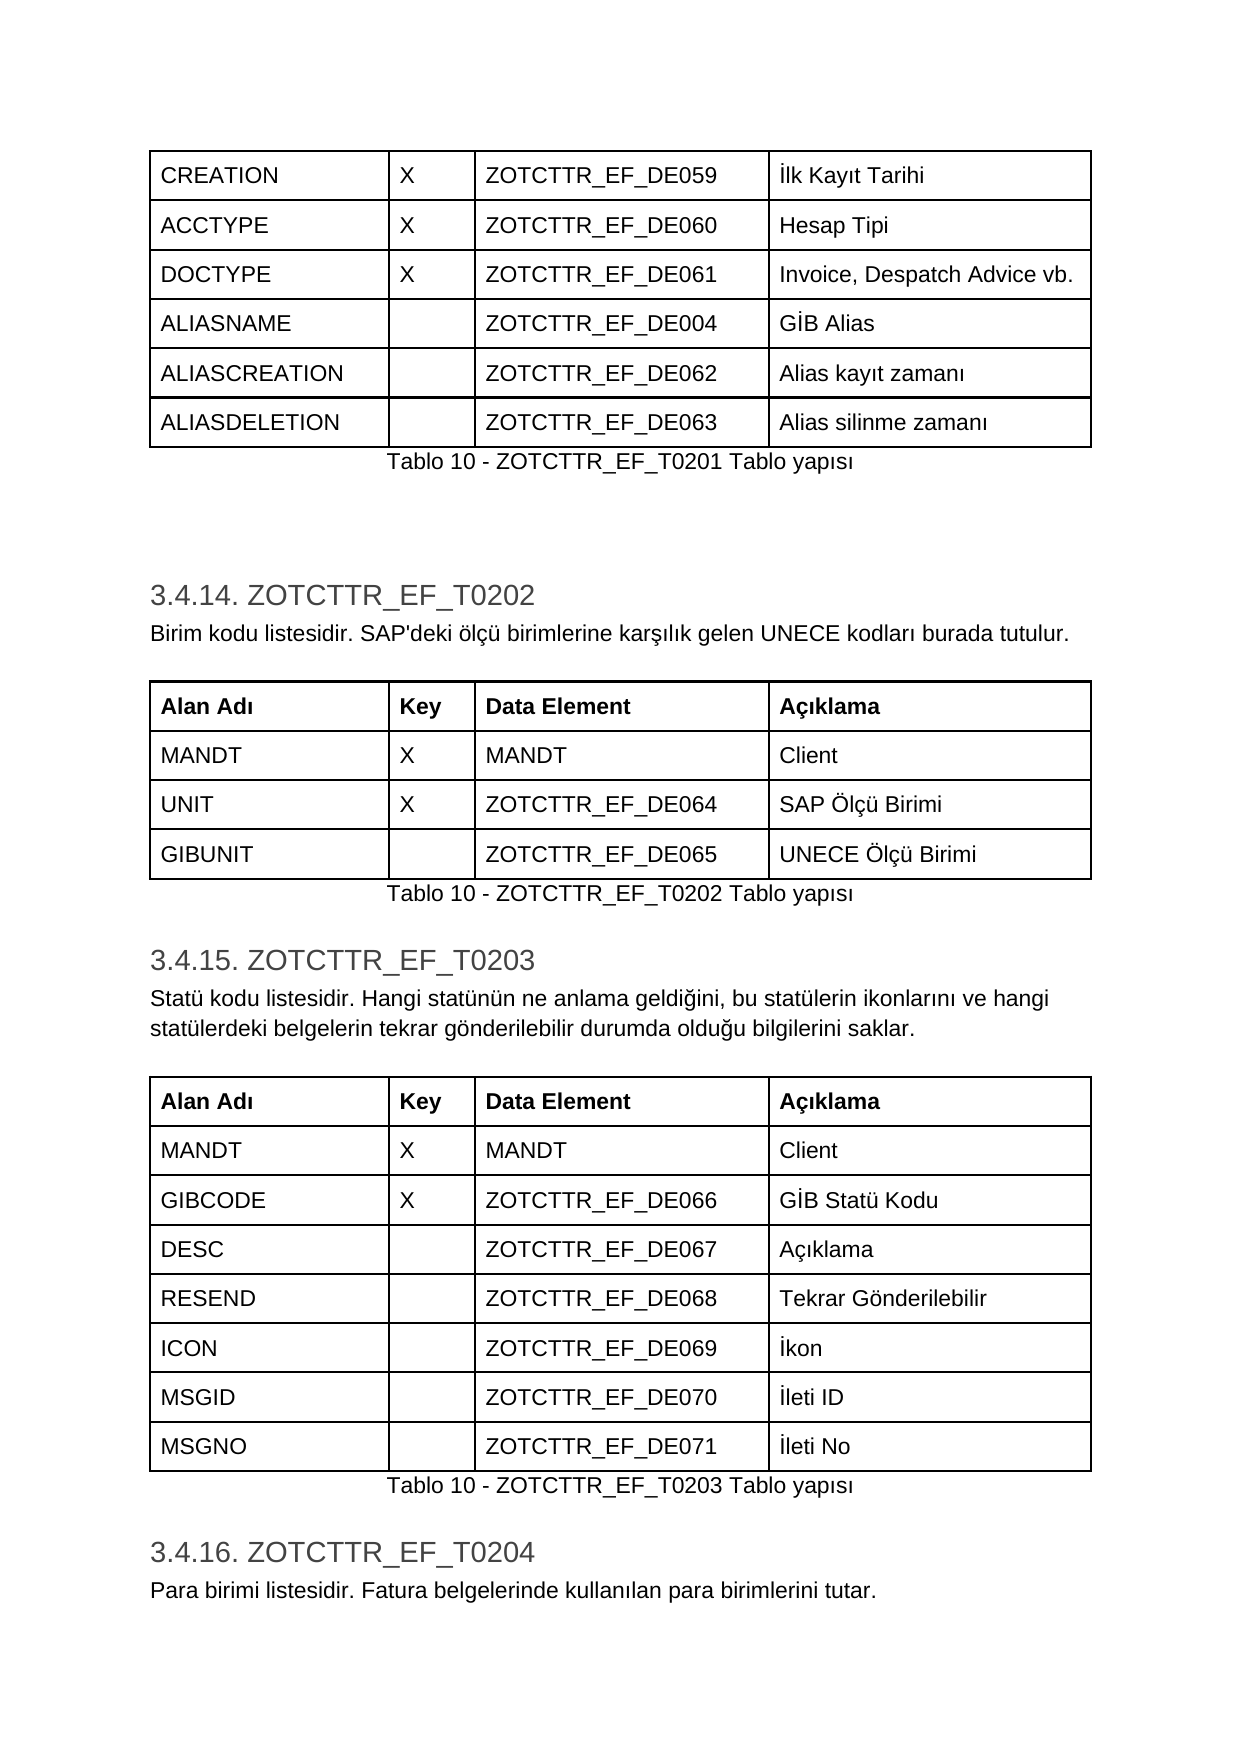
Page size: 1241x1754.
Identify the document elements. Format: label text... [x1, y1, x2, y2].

subtitle 3.4.14. ZOTCTTR_EF_T0202 [150, 578, 1090, 612]
table_cell UNECE Ölçü Birimi [770, 830, 1090, 877]
table_header Data Element [476, 683, 768, 730]
table_cell [390, 830, 474, 877]
table_cell ALIASNAME [151, 300, 388, 347]
table_cell MANDT [476, 732, 768, 779]
table_cell ACCTYPE [151, 201, 388, 248]
table_cell Alias silinme zamanı [770, 399, 1090, 446]
table_cell İleti ID [770, 1373, 1090, 1421]
table_header Key [390, 683, 474, 730]
table_cell Client [770, 1127, 1090, 1174]
table_cell ZOTCTTR_EF_DE068 [476, 1275, 768, 1322]
table_cell ZOTCTTR_EF_DE004 [476, 300, 768, 347]
table_cell Tekrar Gönderilebilir [770, 1275, 1090, 1322]
table_cell X [390, 201, 474, 248]
table_cell GIBCODE [151, 1176, 388, 1223]
table_cell UNIT [151, 781, 388, 828]
subtitle 3.4.15. ZOTCTTR_EF_T0203 [150, 943, 1090, 977]
table_cell İkon [770, 1324, 1090, 1371]
table_cell ALIASCREATION [151, 349, 388, 396]
table_cell MANDT [151, 1127, 388, 1174]
table_cell SAP Ölçü Birimi [770, 781, 1090, 828]
table_cell GİB Statü Kodu [770, 1176, 1090, 1223]
text Statü kodu listesidir. Hangi statünün ne anlama geldiğini, bu statülerin ikonlarını ve hangi statülerdeki belgelerin tekrar gönderilebilir durumda olduğu bilgilerini saklar. [150, 985, 1090, 1042]
table_cell X [390, 251, 474, 298]
table_header Alan Adı [151, 1078, 388, 1125]
table_cell X [390, 781, 474, 828]
table_cell İlk Kayıt Tarihi [770, 152, 1090, 199]
table_cell CREATION [151, 152, 388, 199]
table_cell X [390, 152, 474, 199]
table_cell ICON [151, 1324, 388, 1371]
table_cell ZOTCTTR_EF_DE067 [476, 1226, 768, 1273]
table_cell ZOTCTTR_EF_DE062 [476, 349, 768, 396]
table_cell ZOTCTTR_EF_DE063 [476, 399, 768, 446]
table_header Data Element [476, 1078, 768, 1125]
table_cell ZOTCTTR_EF_DE069 [476, 1324, 768, 1371]
table_cell MANDT [476, 1127, 768, 1174]
table_cell Invoice, Despatch Advice vb. [770, 251, 1090, 298]
table_cell [390, 1423, 474, 1470]
table_cell ZOTCTTR_EF_DE059 [476, 152, 768, 199]
table_cell Açıklama [770, 1226, 1090, 1273]
table_cell [390, 300, 474, 347]
table_cell ZOTCTTR_EF_DE066 [476, 1176, 768, 1223]
table_header Açıklama [770, 683, 1090, 730]
table_cell GIBUNIT [151, 830, 388, 877]
table_cell ZOTCTTR_EF_DE060 [476, 201, 768, 248]
table_cell X [390, 1176, 474, 1223]
table_cell DOCTYPE [151, 251, 388, 298]
table_cell GİB Alias [770, 300, 1090, 347]
table_cell [390, 1275, 474, 1322]
text Tablo 10 - ZOTCTTR_EF_T0203 Tablo yapısı [150, 1472, 1090, 1498]
table_header Key [390, 1078, 474, 1125]
table_cell MANDT [151, 732, 388, 779]
table_cell [390, 1226, 474, 1273]
table_cell MSGID [151, 1373, 388, 1421]
table_header Açıklama [770, 1078, 1090, 1125]
table_cell [390, 1373, 474, 1421]
table_cell [390, 399, 474, 446]
text Tablo 10 - ZOTCTTR_EF_T0201 Tablo yapısı [150, 448, 1090, 474]
table_cell Alias kayıt zamanı [770, 349, 1090, 396]
table_cell RESEND [151, 1275, 388, 1322]
table_cell ZOTCTTR_EF_DE070 [476, 1373, 768, 1421]
text Para birimi listesidir. Fatura belgelerinde kullanılan para birimlerini tutar. [150, 1577, 1090, 1604]
table_header Alan Adı [151, 683, 388, 730]
table_cell MSGNO [151, 1423, 388, 1470]
table_cell ZOTCTTR_EF_DE061 [476, 251, 768, 298]
subtitle 3.4.16. ZOTCTTR_EF_T0204 [150, 1535, 1090, 1569]
table_cell Client [770, 732, 1090, 779]
table_cell [390, 1324, 474, 1371]
table_cell ZOTCTTR_EF_DE071 [476, 1423, 768, 1470]
table_cell X [390, 1127, 474, 1174]
table_cell DESC [151, 1226, 388, 1273]
table_cell ZOTCTTR_EF_DE065 [476, 830, 768, 877]
table_cell Hesap Tipi [770, 201, 1090, 248]
text Birim kodu listesidir. SAP'deki ölçü birimlerine karşılık gelen UNECE kodları burada tutulur. [150, 620, 1090, 646]
text Tablo 10 - ZOTCTTR_EF_T0202 Tablo yapısı [150, 880, 1090, 906]
table_cell ALIASDELETION [151, 399, 388, 446]
table_cell İleti No [770, 1423, 1090, 1470]
table_cell [390, 349, 474, 396]
table_cell ZOTCTTR_EF_DE064 [476, 781, 768, 828]
table_cell X [390, 732, 474, 779]
